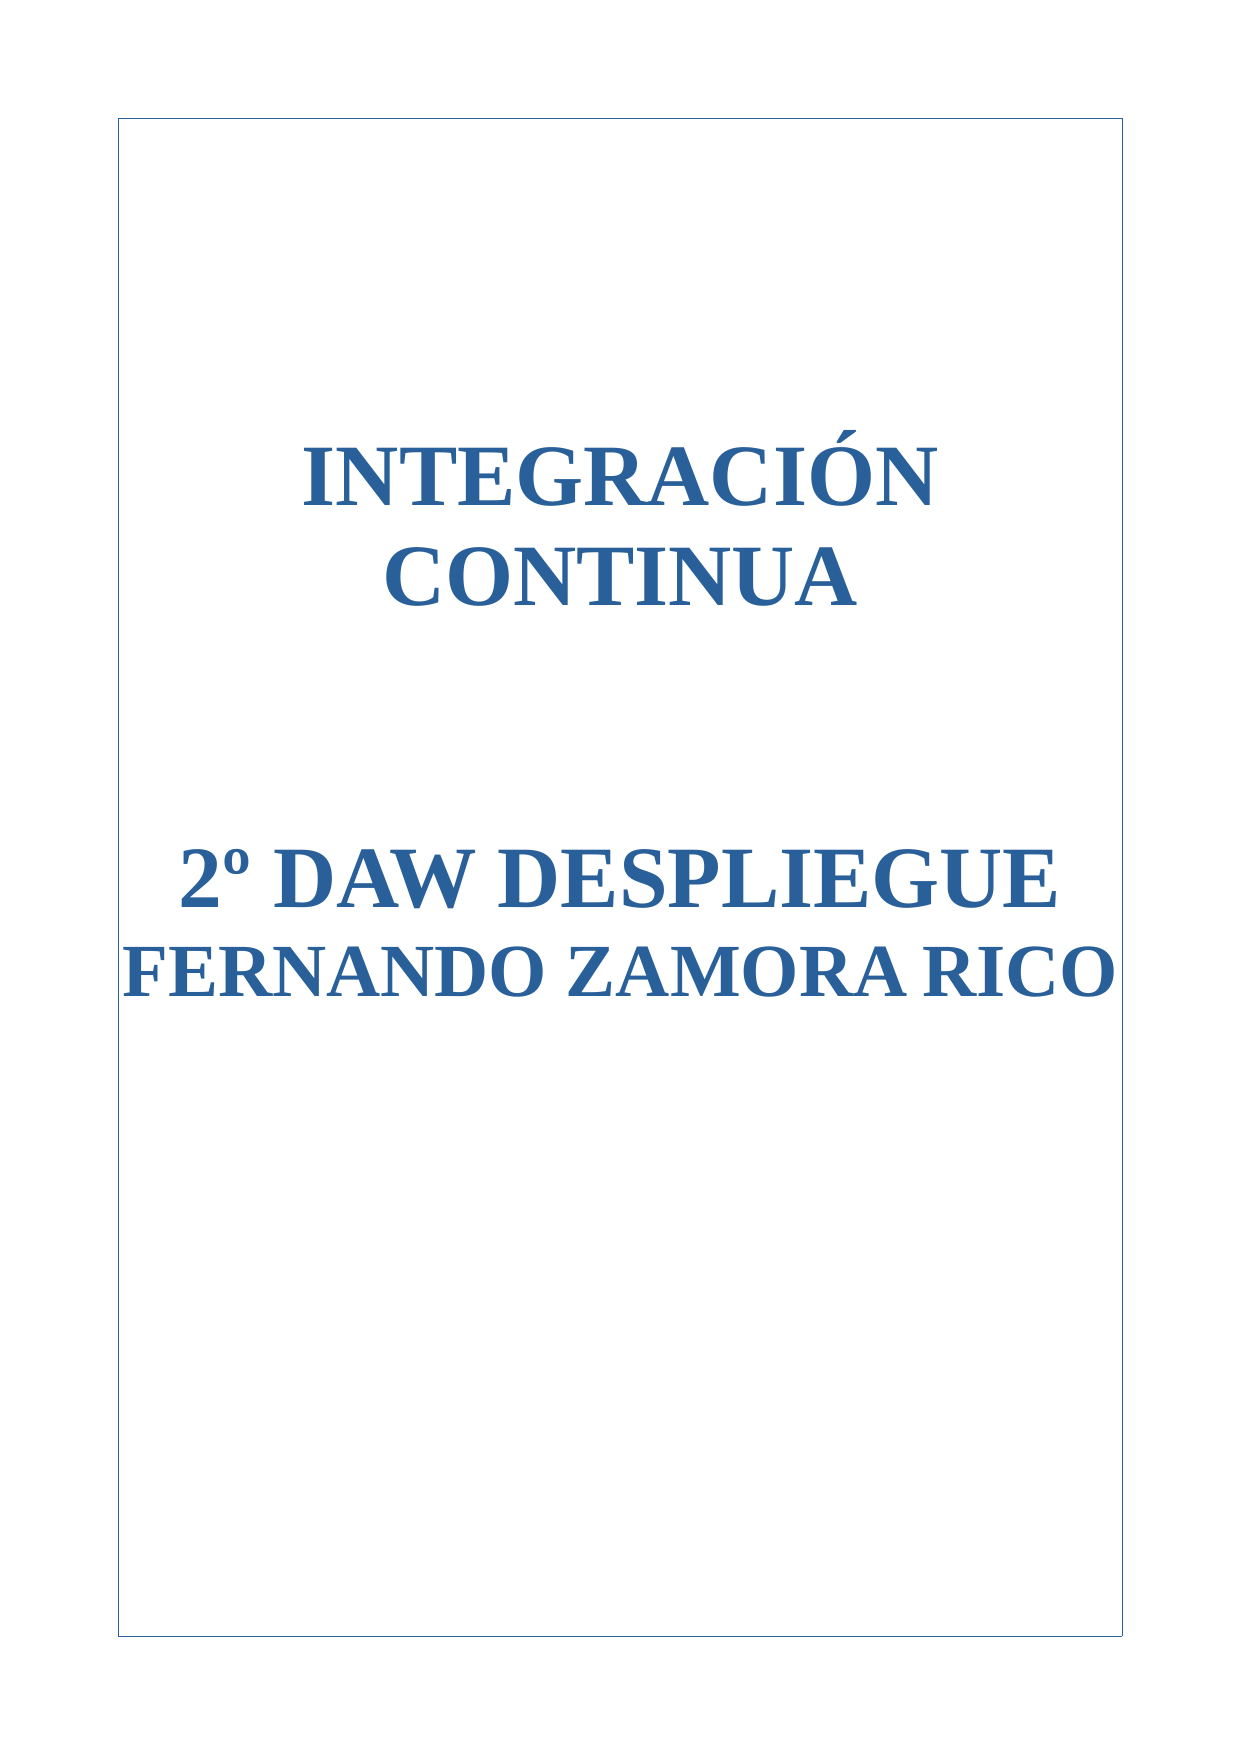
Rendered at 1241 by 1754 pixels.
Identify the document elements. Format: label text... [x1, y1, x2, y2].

text FERNANDO ZAMORA RICO [121, 926, 1119, 1012]
text 2º DAW DESPLIEGUE [121, 826, 1119, 926]
text INTEGRACIÓN [121, 423, 1119, 524]
text CONTINUA [121, 524, 1119, 624]
